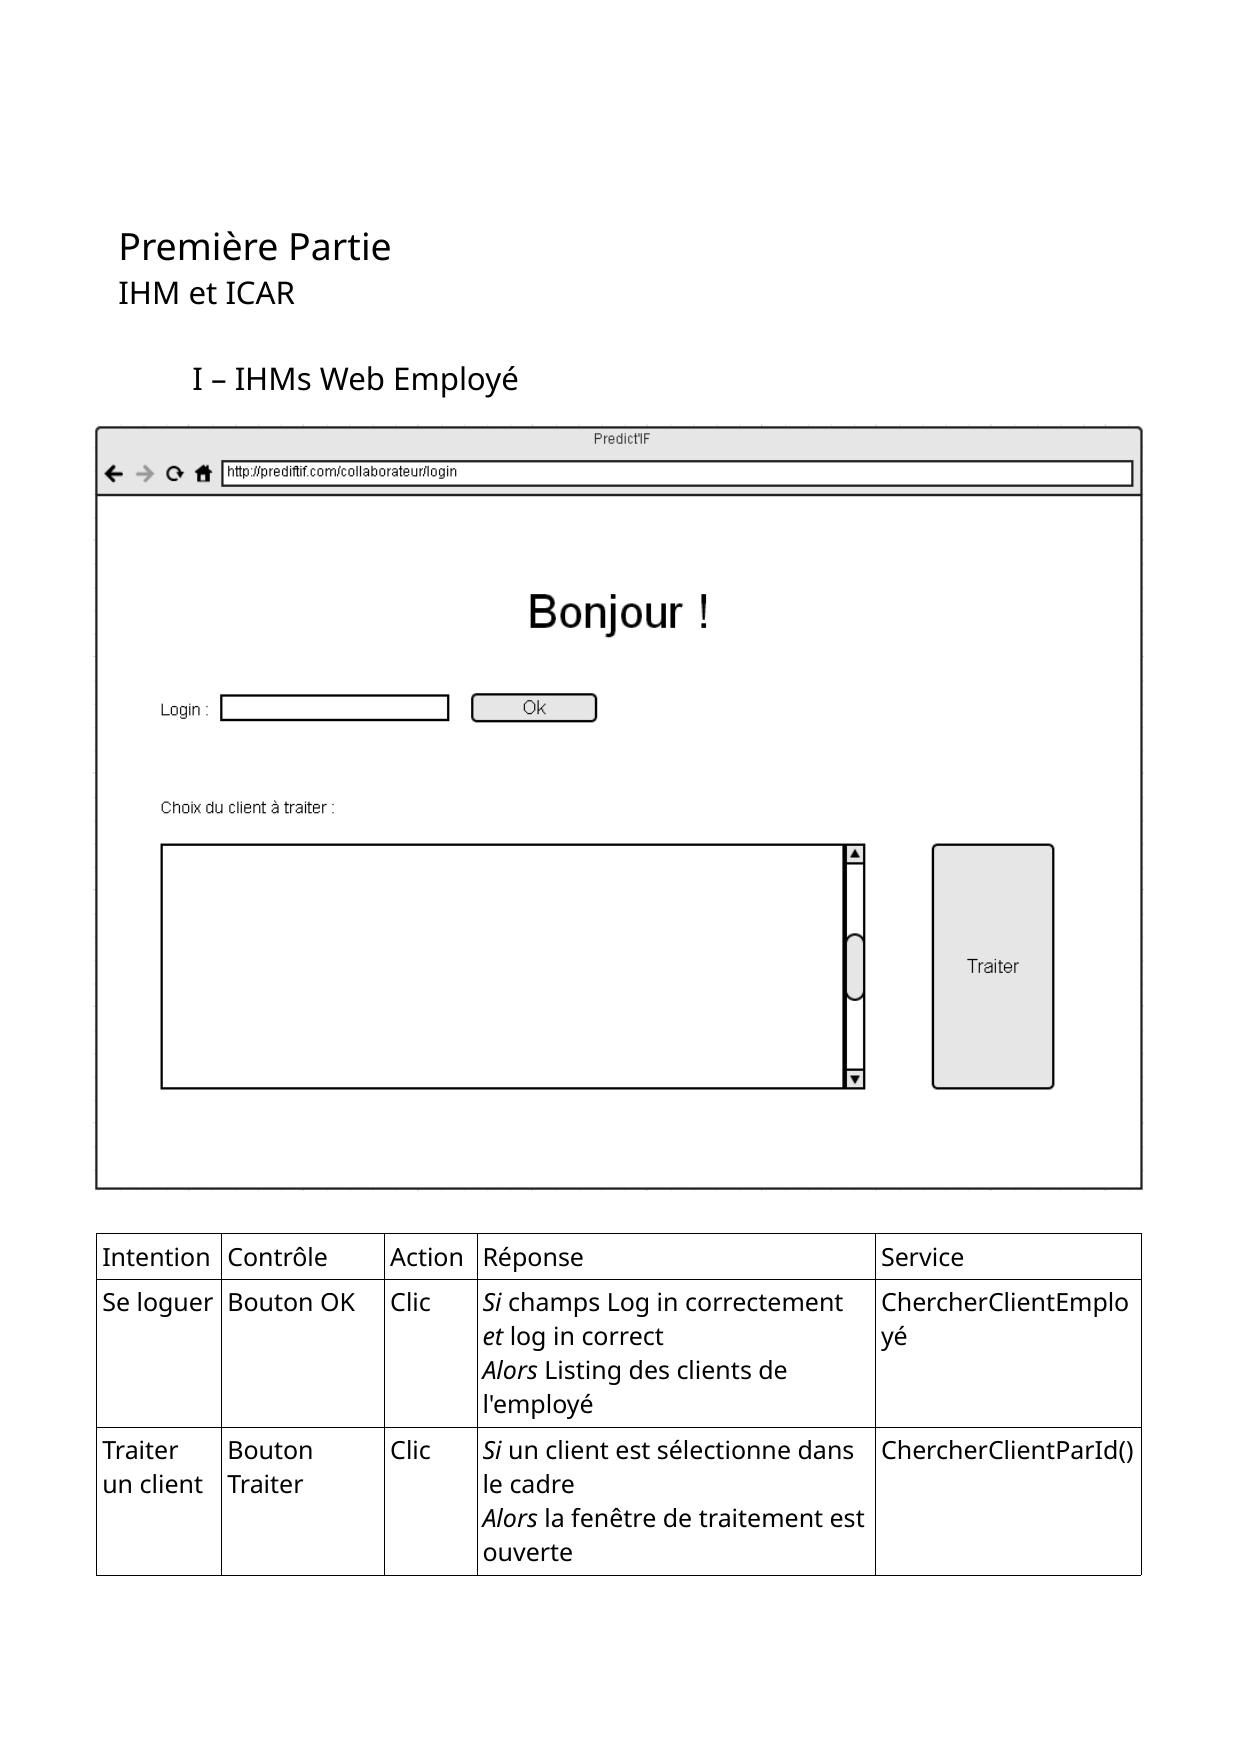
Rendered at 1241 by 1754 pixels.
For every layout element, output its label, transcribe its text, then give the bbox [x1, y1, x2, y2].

table_cell Clic [385, 1428, 477, 1574]
text I – IHMs Web Employé [118, 356, 1122, 399]
table_header Service [876, 1234, 1141, 1279]
text Première Partie [118, 220, 1122, 271]
table_cell Bouton Traiter [222, 1428, 384, 1574]
table_cell Clic [385, 1280, 477, 1427]
text IHM et ICAR [118, 271, 1122, 314]
table_cell Bouton OK [222, 1280, 384, 1427]
table_header Intention [97, 1234, 221, 1279]
picture [93, 424, 1145, 1191]
table_cell Si un client est sélectionne dans le cadre Alors la fenêtre de traitement est ouverte [478, 1428, 875, 1574]
table_header Réponse [478, 1234, 875, 1279]
table_cell Traiter un client [97, 1428, 221, 1574]
table_header Action [385, 1234, 477, 1279]
table_header Contrôle [222, 1234, 384, 1279]
table_cell Si champs Log in correctement et log in correct Alors Listing des clients de l'employé [478, 1280, 875, 1427]
table_cell ChercherClientEmployé [876, 1280, 1141, 1427]
table_cell Se loguer [97, 1280, 221, 1427]
table_cell ChercherClientParId() [876, 1428, 1141, 1574]
